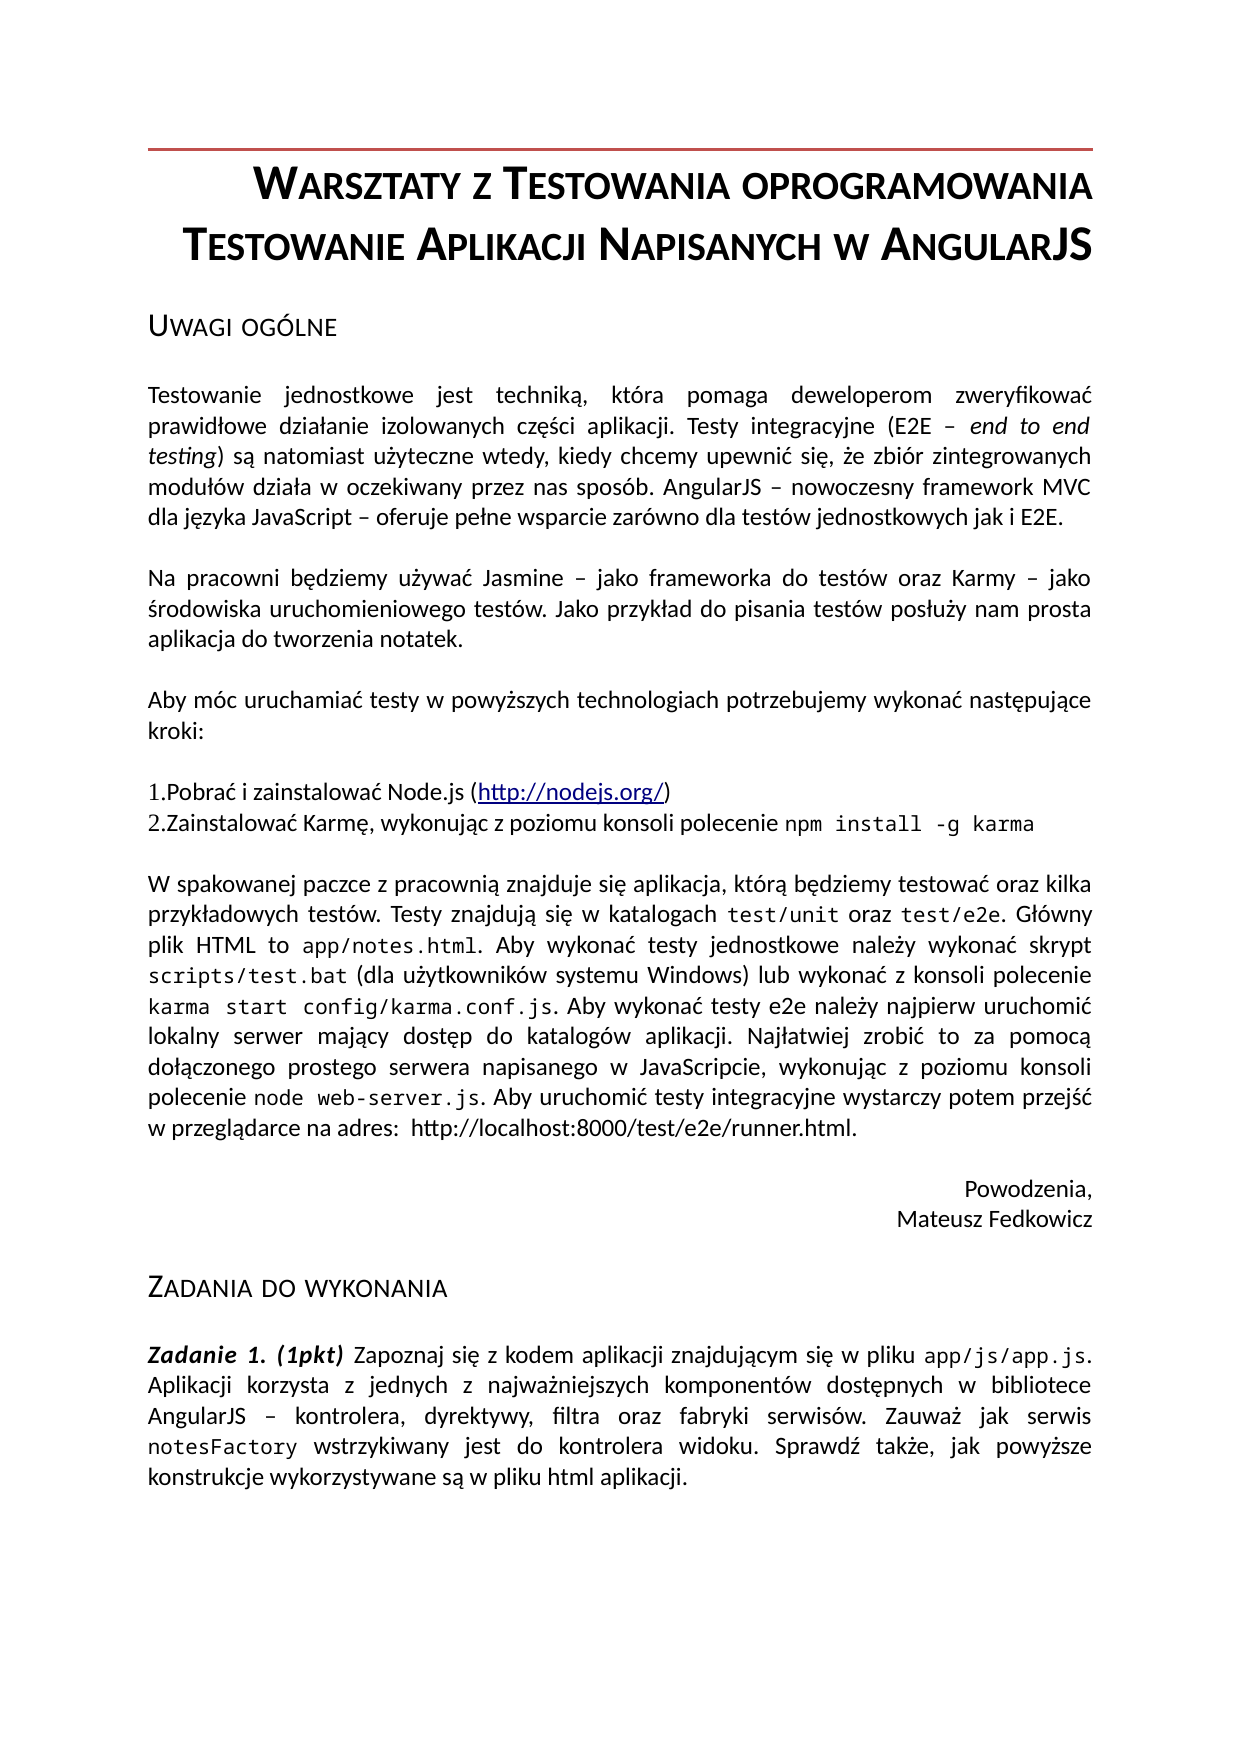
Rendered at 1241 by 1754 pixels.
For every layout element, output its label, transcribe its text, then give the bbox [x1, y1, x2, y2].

list Pobrać i zainstalować Node.js (http://nodejs.org/) [148, 776, 1093, 807]
text Warsztaty z Testowania oprogramowania [148, 151, 1093, 212]
text Mateusz Fedkowicz [148, 1203, 1093, 1234]
text Na pracowni będziemy używać Jasmine – jako frameworka do testów oraz Karmy – jako środowiska uruchomieniowego testów. Jako przykład do pisania testów posłuży nam prosta aplikacja do tworzenia notatek. [148, 563, 1093, 654]
text W spakowanej paczce z pracownią znajduje się aplikacja, którą będziemy testować oraz kilka przykładowych testów. Testy znajdują się w katalogach test/unit oraz test/e2e. Główny plik HTML to app/notes.html. Aby wykonać testy jednostkowe należy wykonać skrypt scripts/test.bat (dla użytkowników systemu Windows) lub wykonać z konsoli polecenie karma start config/karma.conf.js. Aby wykonać testy e2e należy najpierw uruchomić lokalny serwer mający dostęp do katalogów aplikacji. Najłatwiej zrobić to za pomocą dołączonego prostego serwera napisanego w JavaScripcie, wykonując z poziomu konsoli polecenie node web-server.js. Aby uruchomić testy integracyjne wystarczy potem przejść w przeglądarce na adres: http://localhost:8000/test/e2e/runner.html. [148, 868, 1093, 1142]
text Aby móc uruchamiać testy w powyższych technologiach potrzebujemy wykonać następujące kroki: [148, 685, 1093, 746]
text Testowanie Aplikacji Napisanych w AngularJS [148, 212, 1093, 273]
text Zadanie 1. (1pkt) Zapoznaj się z kodem aplikacji znajdującym się w pliku app/js/app.js. Aplikacji korzysta z jednych z najważniejszych komponentów dostępnych w bibliotece AngularJS – kontrolera, dyrektywy, filtra oraz fabryki serwisów. Zauważ jak serwis notesFactory wstrzykiwany jest do kontrolera widoku. Sprawdź także, jak powyższe konstrukcje wykorzystywane są w pliku html aplikacji. [148, 1339, 1093, 1492]
subtitle Uwagi ogólne [148, 304, 1093, 345]
text Testowanie jednostkowe jest techniką, która pomaga deweloperom zweryfikować prawidłowe działanie izolowanych części aplikacji. Testy integracyjne (E2E – end to end testing) są natomiast użyteczne wtedy, kiedy chcemy upewnić się, że zbiór zintegrowanych modułów działa w oczekiwany przez nas sposób. AngularJS – nowoczesny framework MVC dla języka JavaScript – oferuje pełne wsparcie zarówno dla testów jednostkowych jak i E2E. [148, 379, 1093, 532]
subtitle Zadania do wykonania [148, 1265, 1093, 1306]
list Zainstalować Karmę, wykonując z poziomu konsoli polecenie npm install -g karma [148, 807, 1093, 837]
text Powodzenia, [148, 1173, 1093, 1203]
